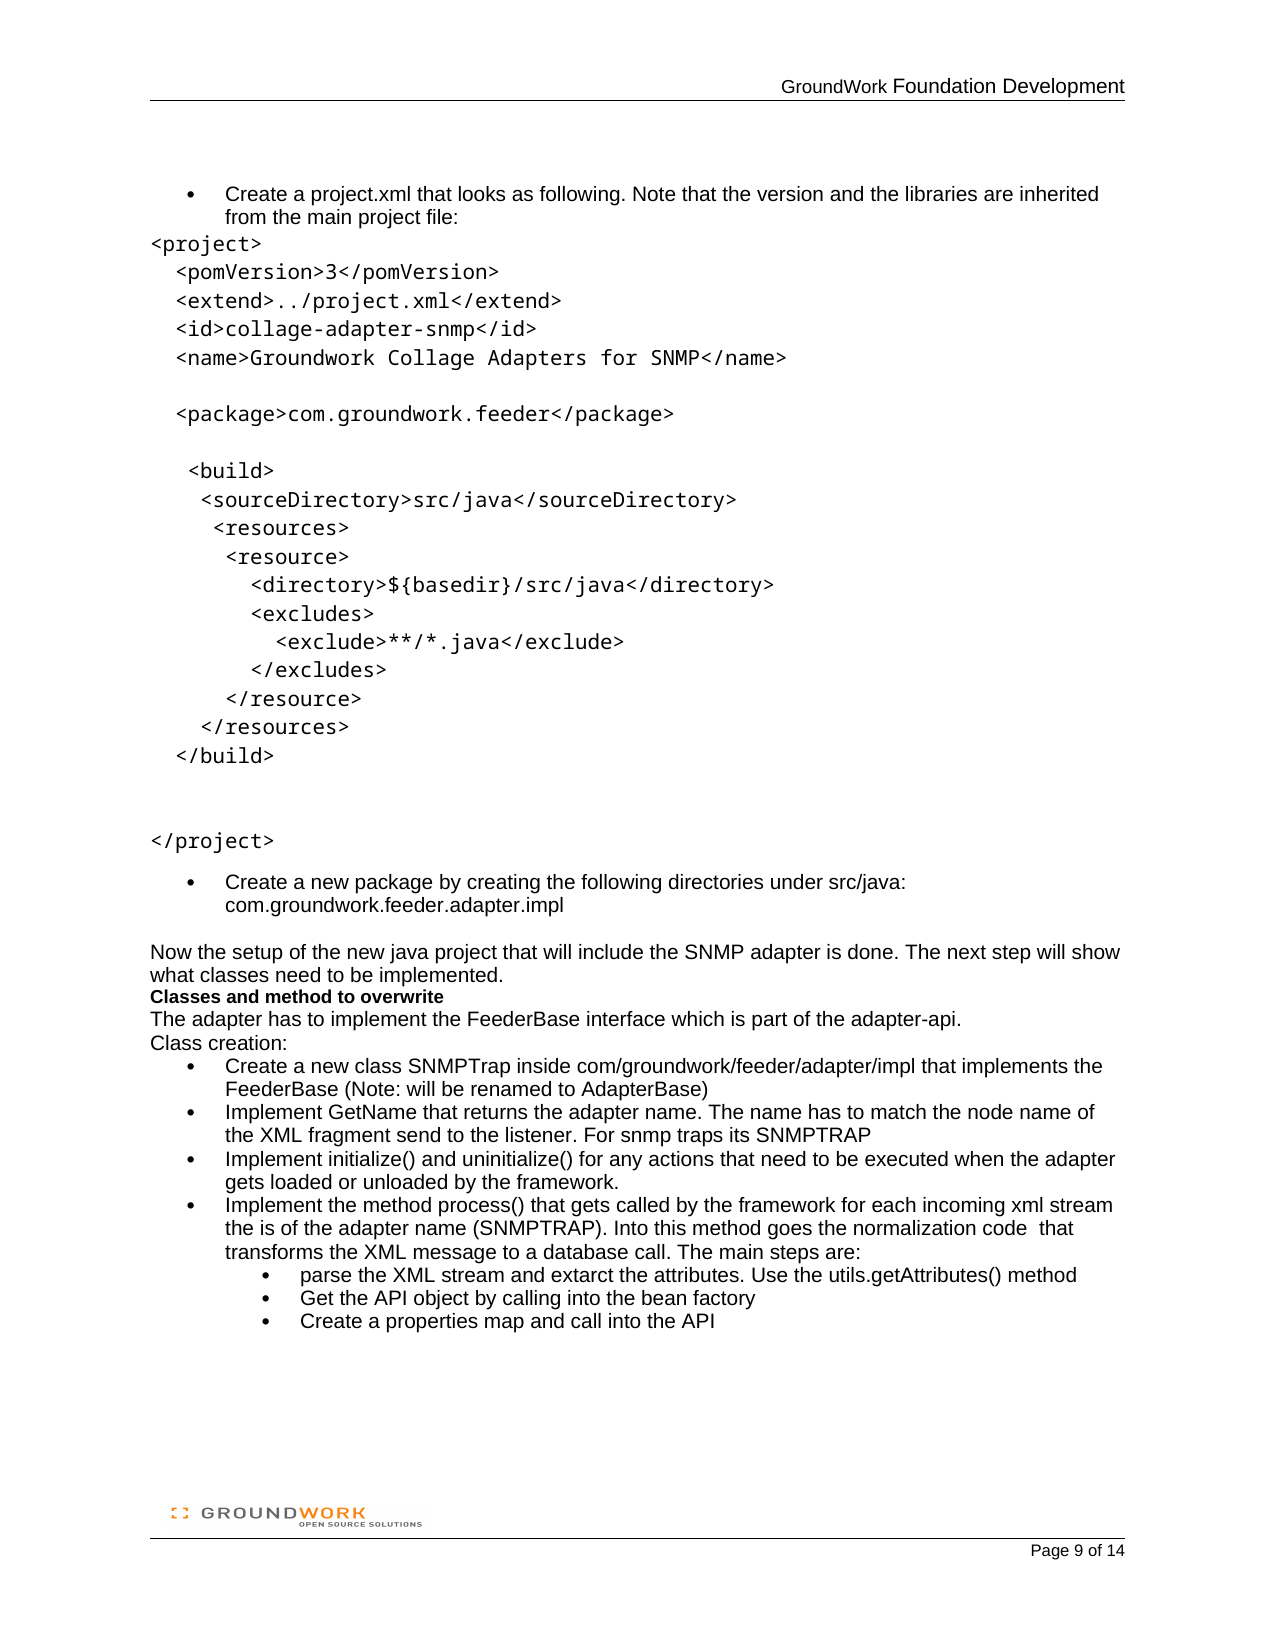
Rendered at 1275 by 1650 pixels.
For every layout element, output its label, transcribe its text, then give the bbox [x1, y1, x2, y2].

picture [166, 1504, 429, 1530]
text <excludes> [150, 599, 1125, 627]
text <resources> [150, 513, 1125, 542]
list parse the XML stream and extarct the attributes. Use the utils.getAttributes() method [262, 1263, 1125, 1287]
list Create a new package by creating the following directories under src/java: com.groundwork.feeder.adapter.impl [187, 871, 1125, 917]
list Create a properties map and call into the API [262, 1310, 1125, 1333]
text <build> [150, 456, 1125, 485]
list Implement the method process() that gets called by the framework for each incoming xml stream the is of the adapter name (SNMPTRAP). Into this method goes the normalization code that transforms the XML message to a database call. The main steps are: [187, 1194, 1125, 1263]
text </build> [150, 741, 1125, 769]
text <resource> [150, 542, 1125, 570]
text <directory>${basedir}/src/java</directory> [150, 570, 1125, 599]
text </resource> [150, 684, 1125, 712]
list Implement initialize() and uninitialize() for any actions that need to be executed when the adapter gets loaded or unloaded by the framework. [187, 1147, 1125, 1194]
list Implement GetName that returns the adapter name. The name has to match the node name of the XML fragment send to the listener. For snmp traps its SNMPTRAP [187, 1101, 1125, 1147]
text <id>collage-adapter-snmp</id> [150, 314, 1125, 343]
text <pomVersion>3</pomVersion> [150, 257, 1125, 286]
text Class creation: [150, 1031, 1125, 1054]
list Get the API object by calling into the bean factory [262, 1287, 1125, 1310]
list Create a new class SNMPTrap inside com/groundwork/feeder/adapter/impl that implements the FeederBase (Note: will be renamed to AdapterBase) [187, 1054, 1125, 1101]
text The adapter has to implement the FeederBase interface which is part of the adapter-api. [150, 1008, 1125, 1031]
text <exclude>**/*.java</exclude> [150, 627, 1125, 656]
text <package>com.groundwork.feeder</package> [150, 399, 1125, 428]
list Create a project.xml that looks as following. Note that the version and the libraries are inherited from the main project file: [187, 182, 1125, 229]
text Now the setup of the new java project that will include the SNMP adapter is done. The next step will show what classes need to be implemented. [150, 941, 1125, 987]
text </excludes> [150, 656, 1125, 684]
text <name>Groundwork Collage Adapters for SNMP</name> [150, 343, 1125, 371]
text <extend>../project.xml</extend> [150, 286, 1125, 314]
text </resources> [150, 712, 1125, 741]
subtitle Classes and method to overwrite [150, 987, 1125, 1008]
text <project> [150, 229, 1125, 257]
text </project> [150, 826, 1125, 854]
text <sourceDirectory>src/java</sourceDirectory> [150, 485, 1125, 513]
